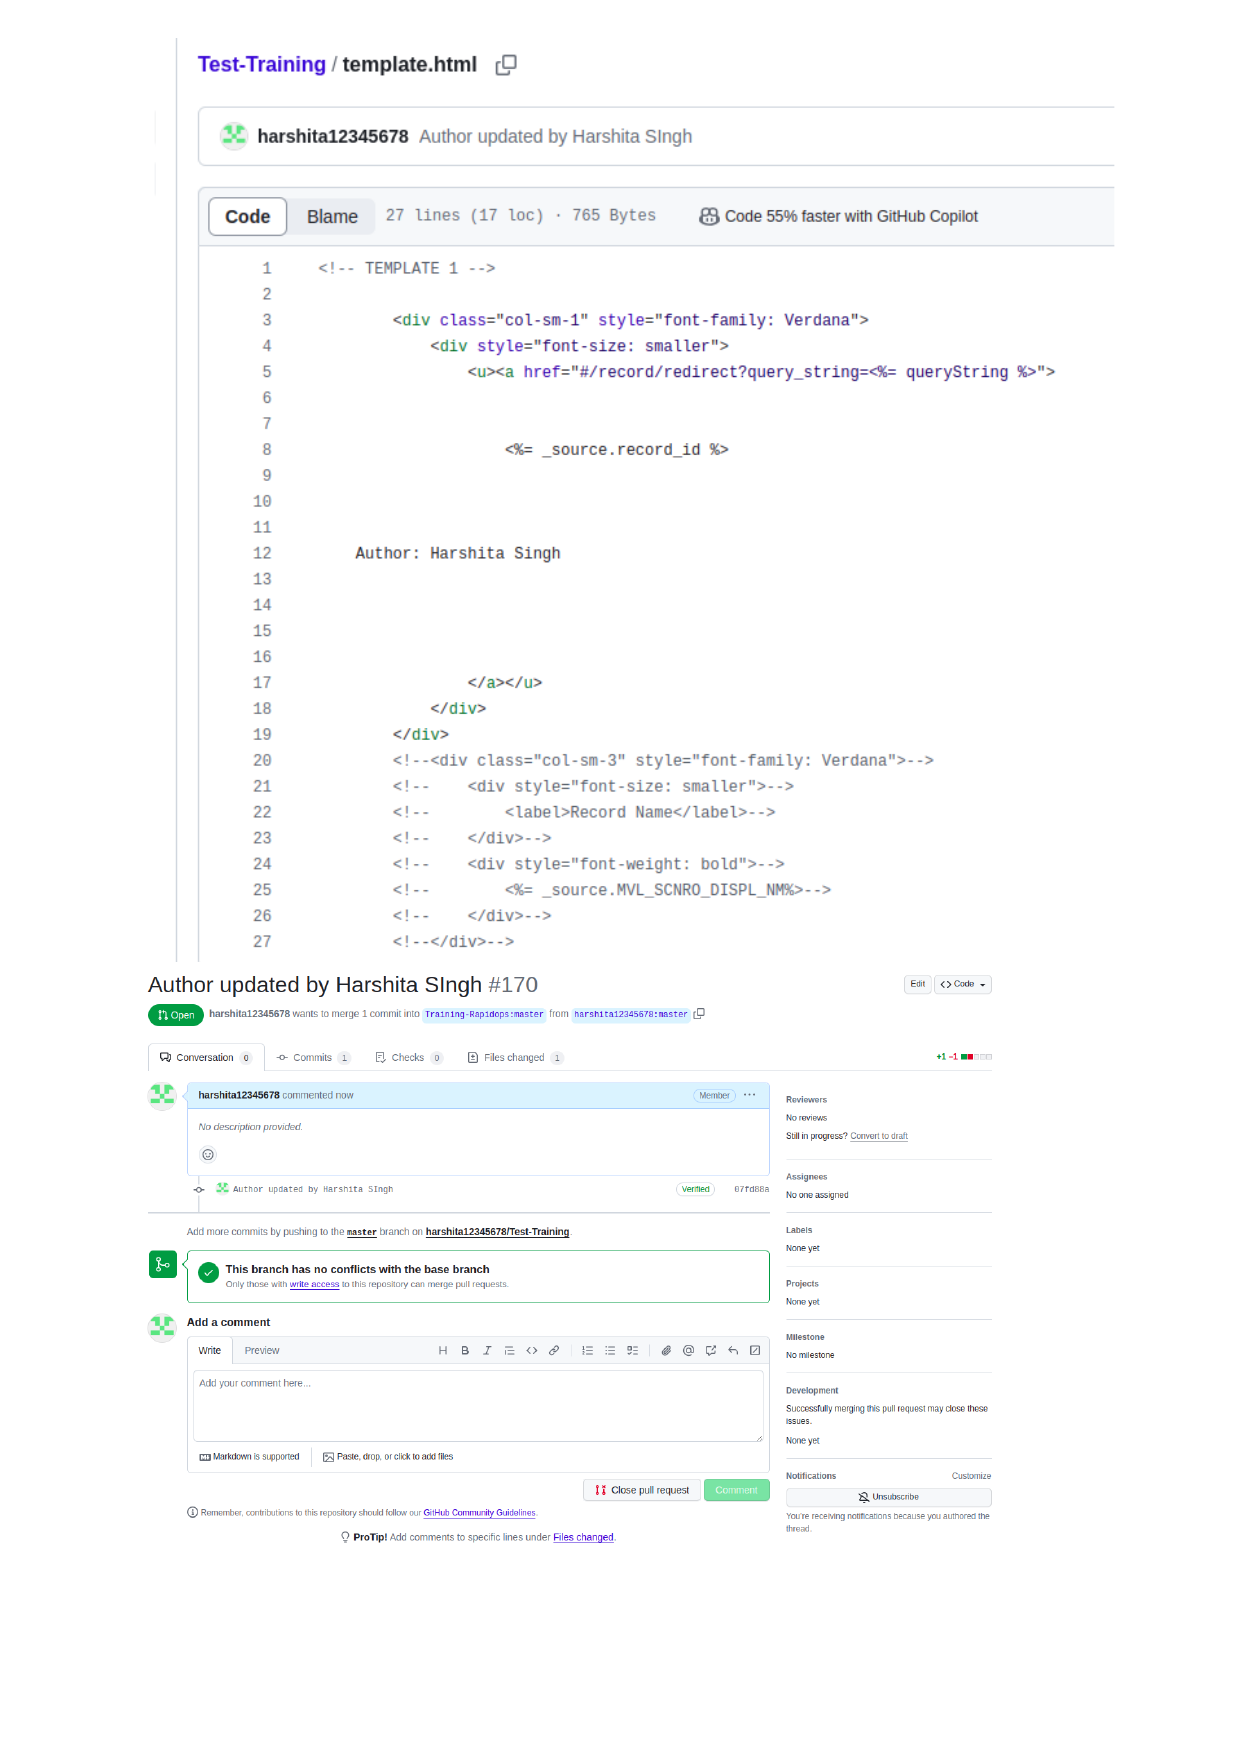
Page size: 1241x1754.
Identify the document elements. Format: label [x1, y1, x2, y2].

picture [132, 38, 1137, 1543]
